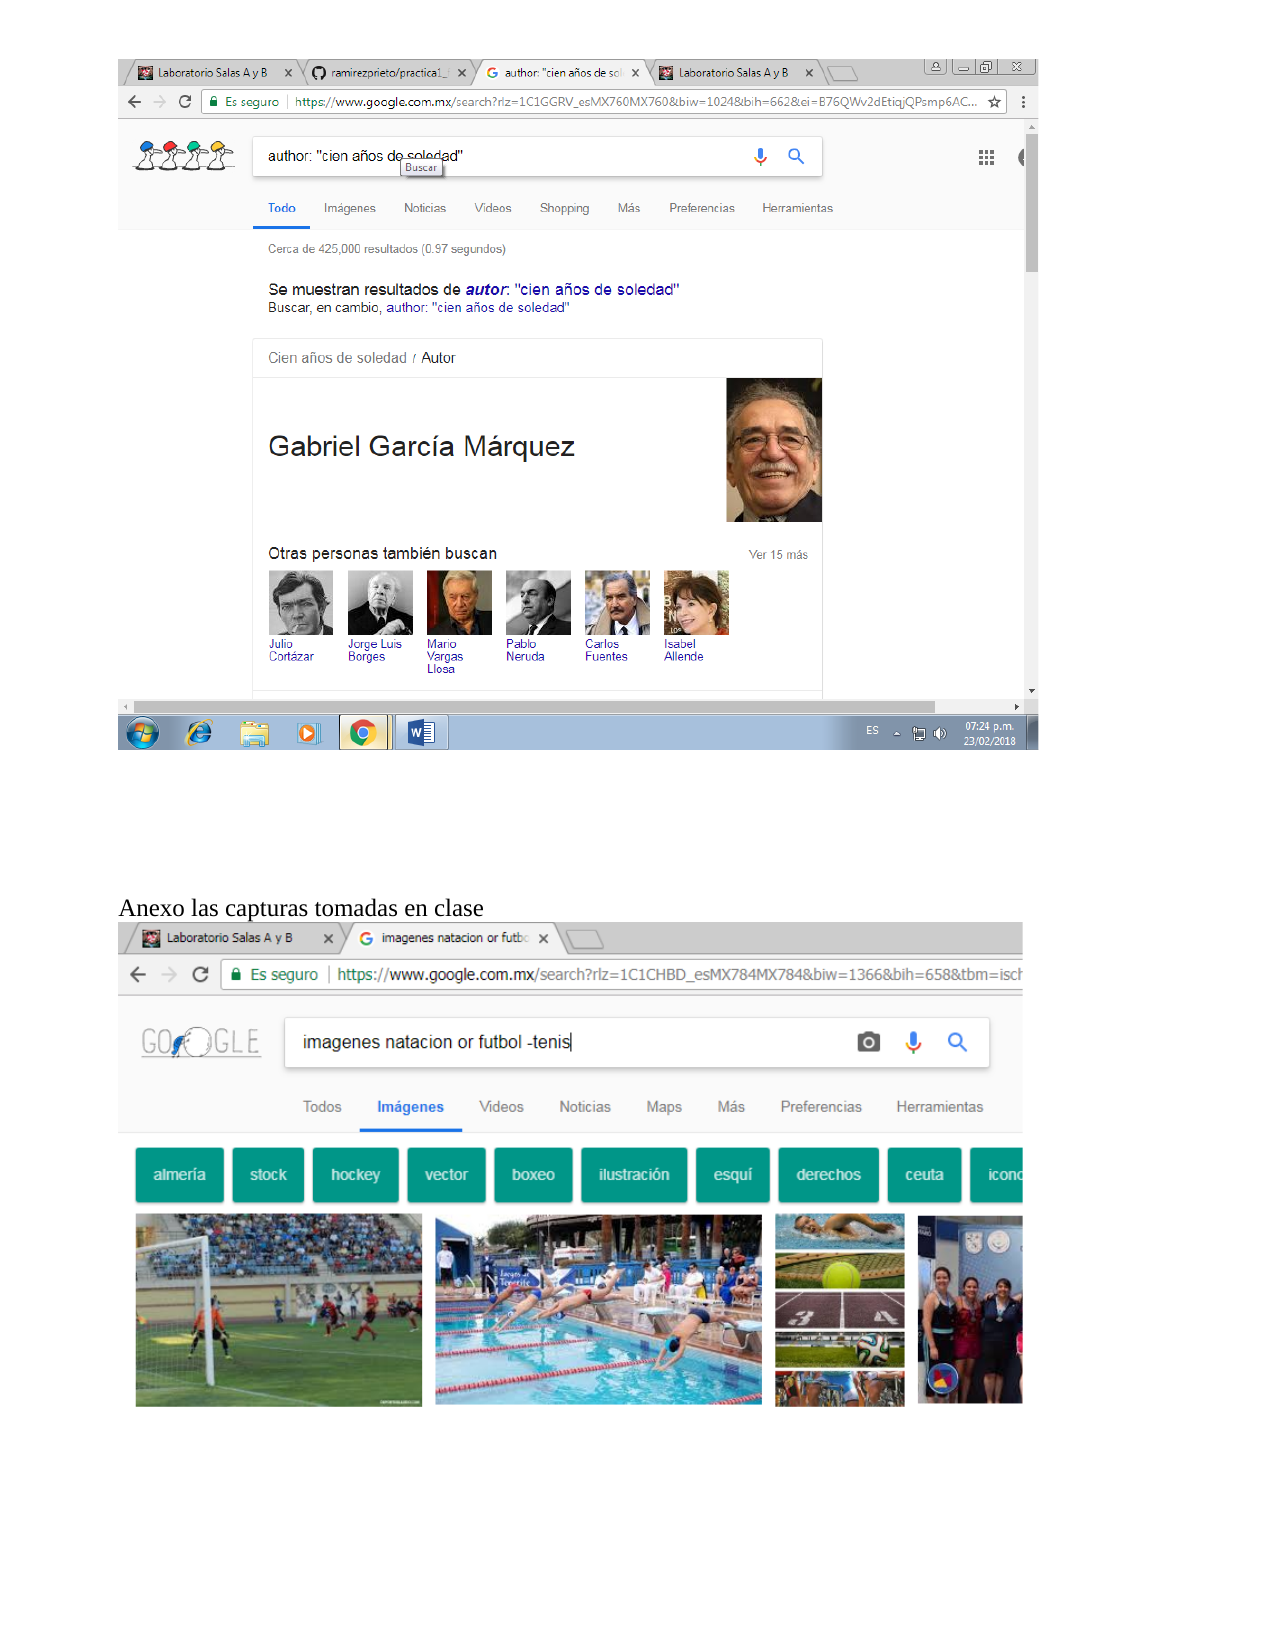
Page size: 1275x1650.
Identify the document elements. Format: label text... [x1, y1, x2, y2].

text Anexo las capturas tomadas en clase [118, 893, 1205, 922]
